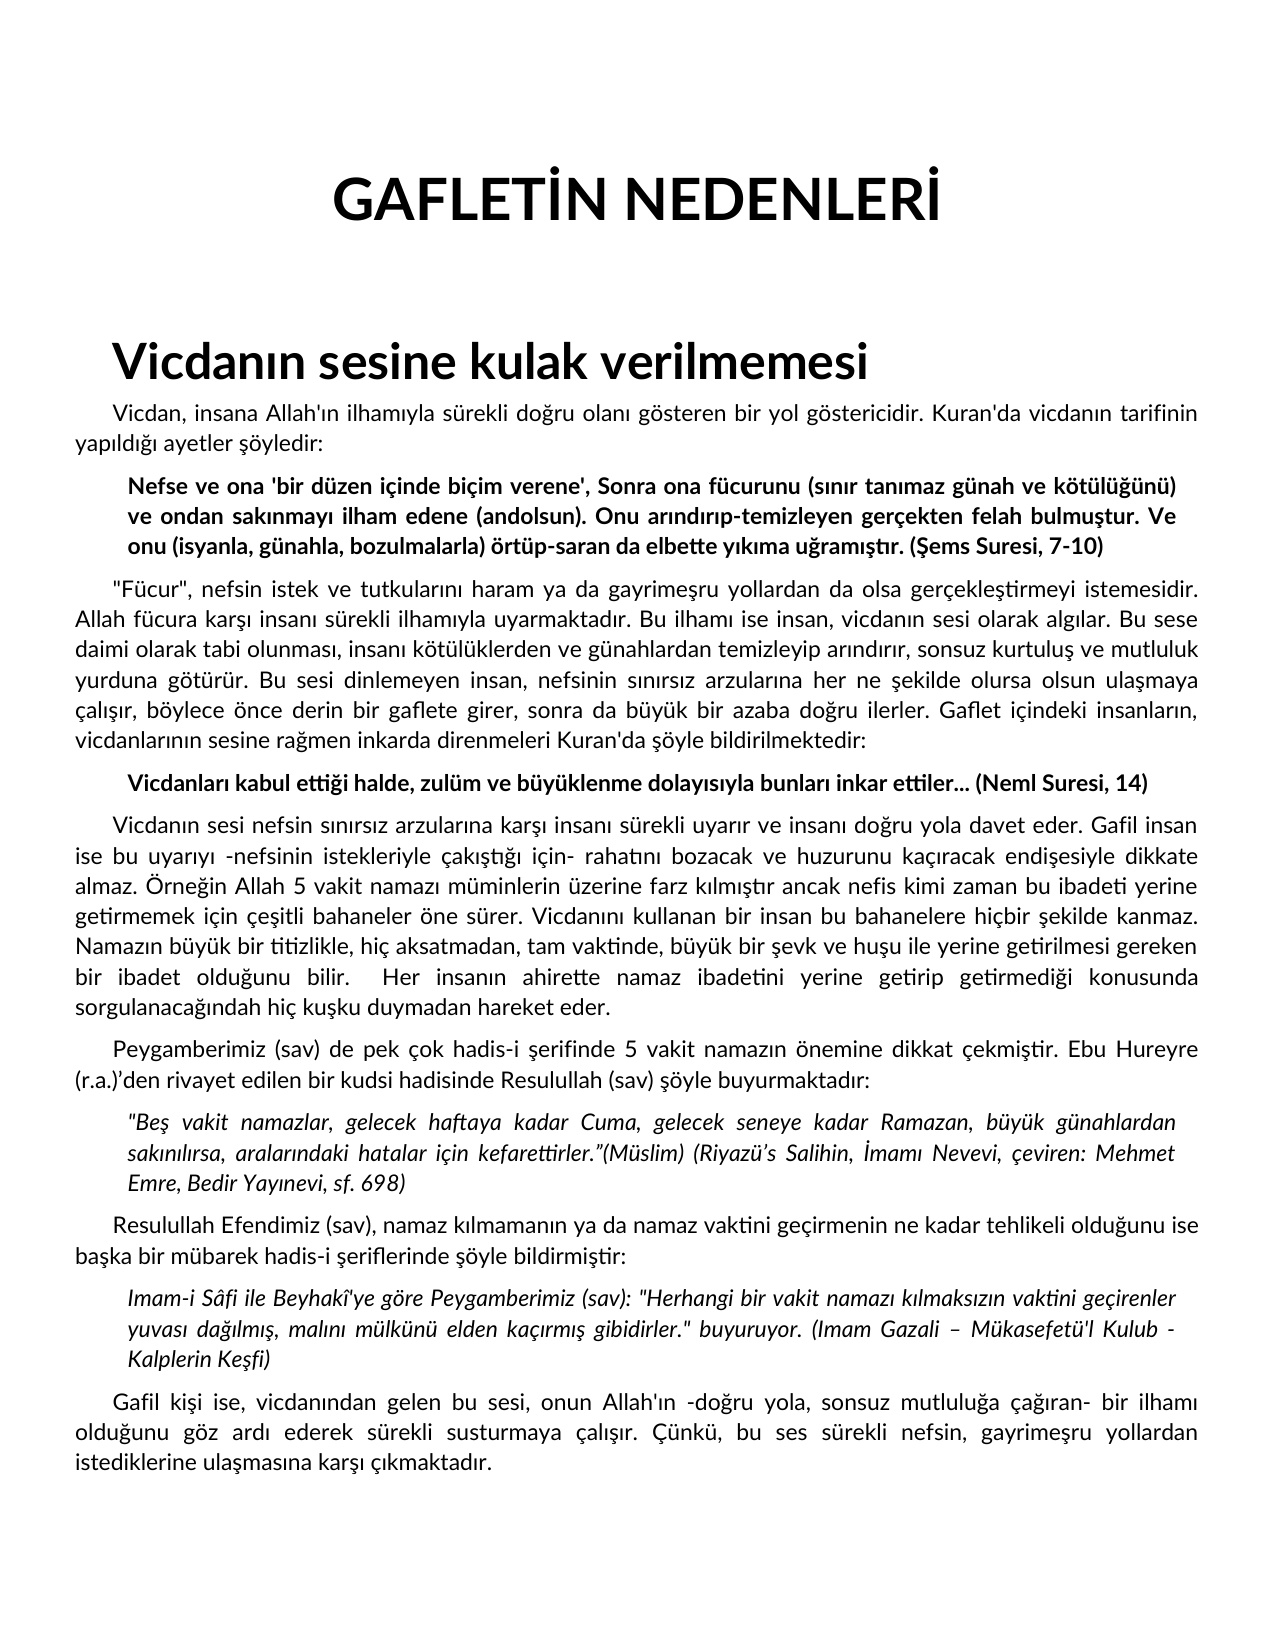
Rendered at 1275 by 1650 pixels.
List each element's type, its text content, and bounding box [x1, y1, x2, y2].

text Gafil kişi ise, vicdanından gelen bu sesi, onun Allah'ın -doğru yola, sonsuz mutluluğa çağıran- bir ilhamı olduğunu göz ardı ederek sürekli susturmaya çalışır. Çünkü, bu ses sürekli nefsin, gayrimeşru yollardan istediklerine ulaşmasına karşı çıkmaktadır. [75, 1387, 1200, 1475]
text "Beş vakit namazlar, gelecek haftaya kadar Cuma, gelecek seneye kadar Ramazan, büyük günahlardan sakınılırsa, aralarındaki hatalar için kefarettirler.”(Müslim) (Riyazü’s Salihin, İmamı Nevevi, çeviren: Mehmet Emre, Bedir Yayınevi, sf. 698) [127, 1108, 1177, 1196]
subtitle GAFLETİN NEDENLERİ [75, 162, 1200, 232]
subtitle Vicdanın sesine kulak verilmemesi [112, 330, 1200, 390]
text Vicdan, insana Allah'ın ilhamıyla sürekli doğru olanı gösteren bir yol göstericidir. Kuran'da vicdanın tarifinin yapıldığı ayetler şöyledir: [75, 399, 1200, 456]
text Peygamberimiz (sav) de pek çok hadis-i şerifinde 5 vakit namazın önemine dikkat çekmiştir. Ebu Hureyre (r.a.)’den rivayet edilen bir kudsi hadisinde Resulullah (sav) şöyle buyurmaktadır: [75, 1035, 1200, 1093]
text "Fücur", nefsin istek ve tutkularını haram ya da gayrimeşru yollardan da olsa gerçekleştirmeyi istemesidir. Allah fücura karşı insanı sürekli ilhamıyla uyarmaktadır. Bu ilhamı ise insan, vicdanın sesi olarak algılar. Bu sese daimi olarak tabi olunması, insanı kötülüklerden ve günahlardan temizleyip arındırır, sonsuz kurtuluş ve mutluluk yurduna götürür. Bu sesi dinlemeyen insan, nefsinin sınırsız arzularına her ne şekilde olursa olsun ulaşmaya çalışır, böylece önce derin bir gaflete girer, sonra da büyük bir azaba doğru ilerler. Gaflet içindeki insanların, vicdanlarının sesine rağmen inkarda direnmeleri Kuran'da şöyle bildirilmektedir: [75, 575, 1200, 753]
text Vicdanın sesi nefsin sınırsız arzularına karşı insanı sürekli uyarır ve insanı doğru yola davet eder. Gafil insan ise bu uyarıyı -nefsinin istekleriyle çakıştığı için- rahatını bozacak ve huzurunu kaçıracak endişesiyle dikkate almaz. Örneğin Allah 5 vakit namazı müminlerin üzerine farz kılmıştır ancak nefis kimi zaman bu ibadeti yerine getirmemek için çeşitli bahaneler öne sürer. Vicdanını kullanan bir insan bu bahanelere hiçbir şekilde kanmaz. Namazın büyük bir titizlikle, hiç aksatmadan, tam vaktinde, büyük bir şevk ve huşu ile yerine getirilmesi gereken bir ibadet olduğunu bilir. Her insanın ahirette namaz ibadetini yerine getirip getirmediği konusunda sorgulanacağındah hiç kuşku duymadan hareket eder. [75, 811, 1200, 1020]
text Nefse ve ona 'bir düzen içinde biçim verene', Sonra ona fücurunu (sınır tanımaz günah ve kötülüğünü) ve ondan sakınmayı ilham edene (andolsun). Onu arındırıp-temizleyen gerçekten felah bulmuştur. Ve onu (isyanla, günahla, bozulmalarla) örtüp-saran da elbette yıkıma uğramıştır. (Şems Suresi, 7-10) [127, 472, 1177, 559]
text Vicdanları kabul ettiği halde, zulüm ve büyüklenme dolayısıyla bunları inkar ettiler... (Neml Suresi, 14) [127, 768, 1177, 796]
text Imam-i Sâfi ile Beyhakî'ye göre Peygamberimiz (sav): "Herhangi bir vakit namazı kılmaksızın vaktini geçirenler yuvası dağılmış, malını mülkünü elden kaçırmış gibidirler." buyuruyor. (Imam Gazali – Mükasefetü'l Kulub - Kalplerin Keşfi) [127, 1284, 1177, 1372]
text Resulullah Efendimiz (sav), namaz kılmamanın ya da namaz vaktini geçirmenin ne kadar tehlikeli olduğunu ise başka bir mübarek hadis-i şeriflerinde şöyle bildirmiştir: [75, 1211, 1200, 1269]
